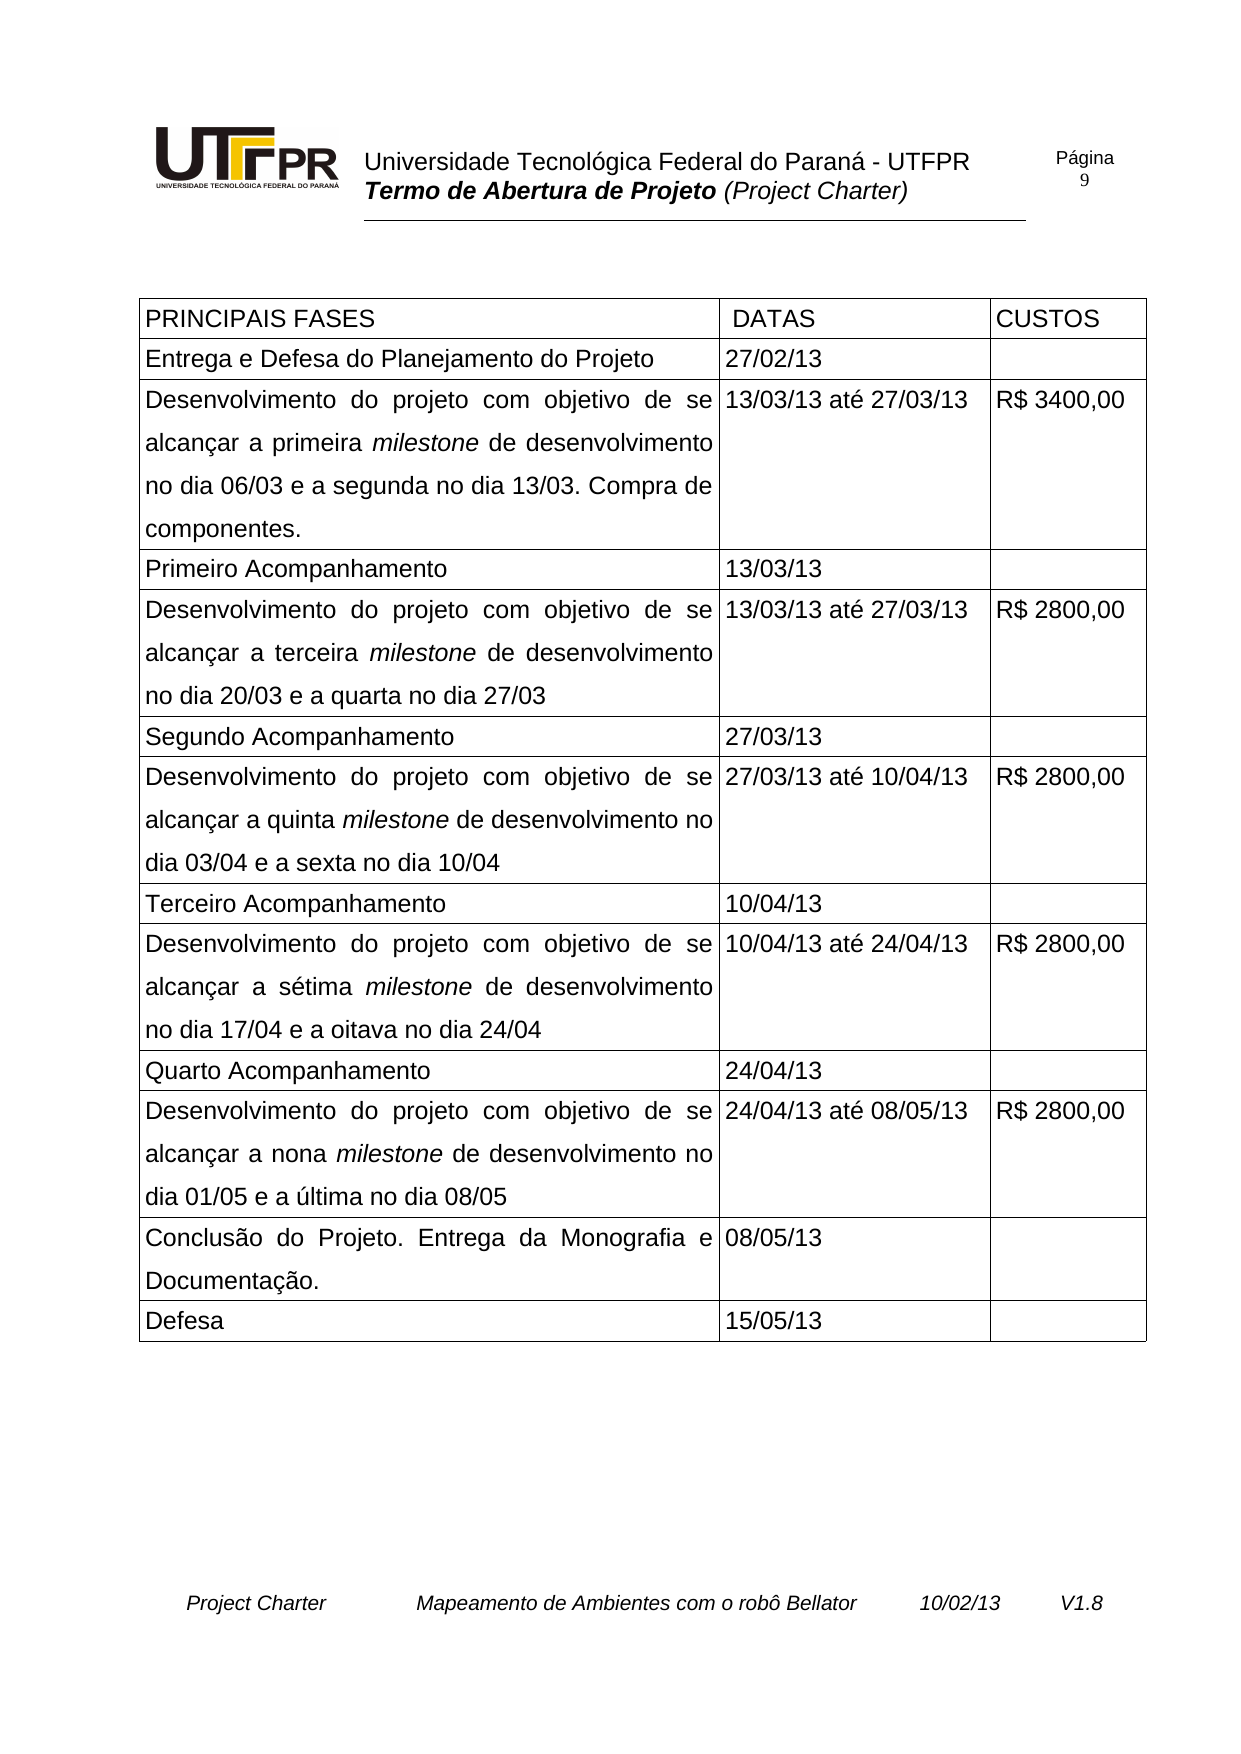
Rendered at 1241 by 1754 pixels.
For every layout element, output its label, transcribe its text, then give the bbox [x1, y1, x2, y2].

table_cell 10/04/13 [720, 884, 990, 923]
table_cell R$ 2800,00 [991, 590, 1146, 716]
table_cell 13/03/13 até 27/03/13 [720, 590, 990, 716]
table_cell Quarto Acompanhamento [140, 1051, 719, 1090]
table_cell Defesa [140, 1301, 719, 1341]
table_cell [991, 550, 1146, 589]
table_cell R$ 3400,00 [991, 380, 1146, 548]
table_header DATAS [720, 299, 990, 338]
table_cell 27/02/13 [720, 339, 990, 379]
table_cell [991, 1051, 1146, 1090]
table_cell 13/03/13 [720, 550, 990, 589]
table_cell R$ 2800,00 [991, 924, 1146, 1050]
table_cell Desenvolvimento do projeto com objetivo de se alcançar a sétima milestone de desenvolvimento no dia 17/04 e a oitava no dia 24/04 [140, 924, 719, 1050]
table_cell Desenvolvimento do projeto com objetivo de se alcançar a nona milestone de desenvolvimento no dia 01/05 e a última no dia 08/05 [140, 1091, 719, 1217]
table_cell Primeiro Acompanhamento [140, 550, 719, 589]
table_cell [991, 1301, 1146, 1341]
table_cell 24/04/13 até 08/05/13 [720, 1091, 990, 1217]
table_cell 15/05/13 [720, 1301, 990, 1341]
table_cell R$ 2800,00 [991, 1091, 1146, 1217]
table_header CUSTOS [991, 299, 1146, 338]
table_header PRINCIPAIS FASES [140, 299, 719, 338]
table_cell R$ 2800,00 [991, 757, 1146, 883]
table_cell [991, 1218, 1146, 1300]
table_cell 10/04/13 até 24/04/13 [720, 924, 990, 1050]
table_cell [991, 339, 1146, 379]
picture [155, 127, 339, 189]
table_cell Desenvolvimento do projeto com objetivo de se alcançar a primeira milestone de desenvolvimento no dia 06/03 e a segunda no dia 13/03. Compra de componentes. [140, 380, 719, 548]
table_cell [991, 717, 1146, 756]
table_cell Entrega e Defesa do Planejamento do Projeto [140, 339, 719, 379]
table_cell Segundo Acompanhamento [140, 717, 719, 756]
table_cell Conclusão do Projeto. Entrega da Monografia e Documentação. [140, 1218, 719, 1300]
table_cell Desenvolvimento do projeto com objetivo de se alcançar a terceira milestone de desenvolvimento no dia 20/03 e a quarta no dia 27/03 [140, 590, 719, 716]
table_cell Desenvolvimento do projeto com objetivo de se alcançar a quinta milestone de desenvolvimento no dia 03/04 e a sexta no dia 10/04 [140, 757, 719, 883]
table_cell 13/03/13 até 27/03/13 [720, 380, 990, 548]
table_cell 08/05/13 [720, 1218, 990, 1300]
table_cell [991, 884, 1146, 923]
table_cell 24/04/13 [720, 1051, 990, 1090]
table_cell 27/03/13 até 10/04/13 [720, 757, 990, 883]
table_cell 27/03/13 [720, 717, 990, 756]
table_cell Terceiro Acompanhamento [140, 884, 719, 923]
